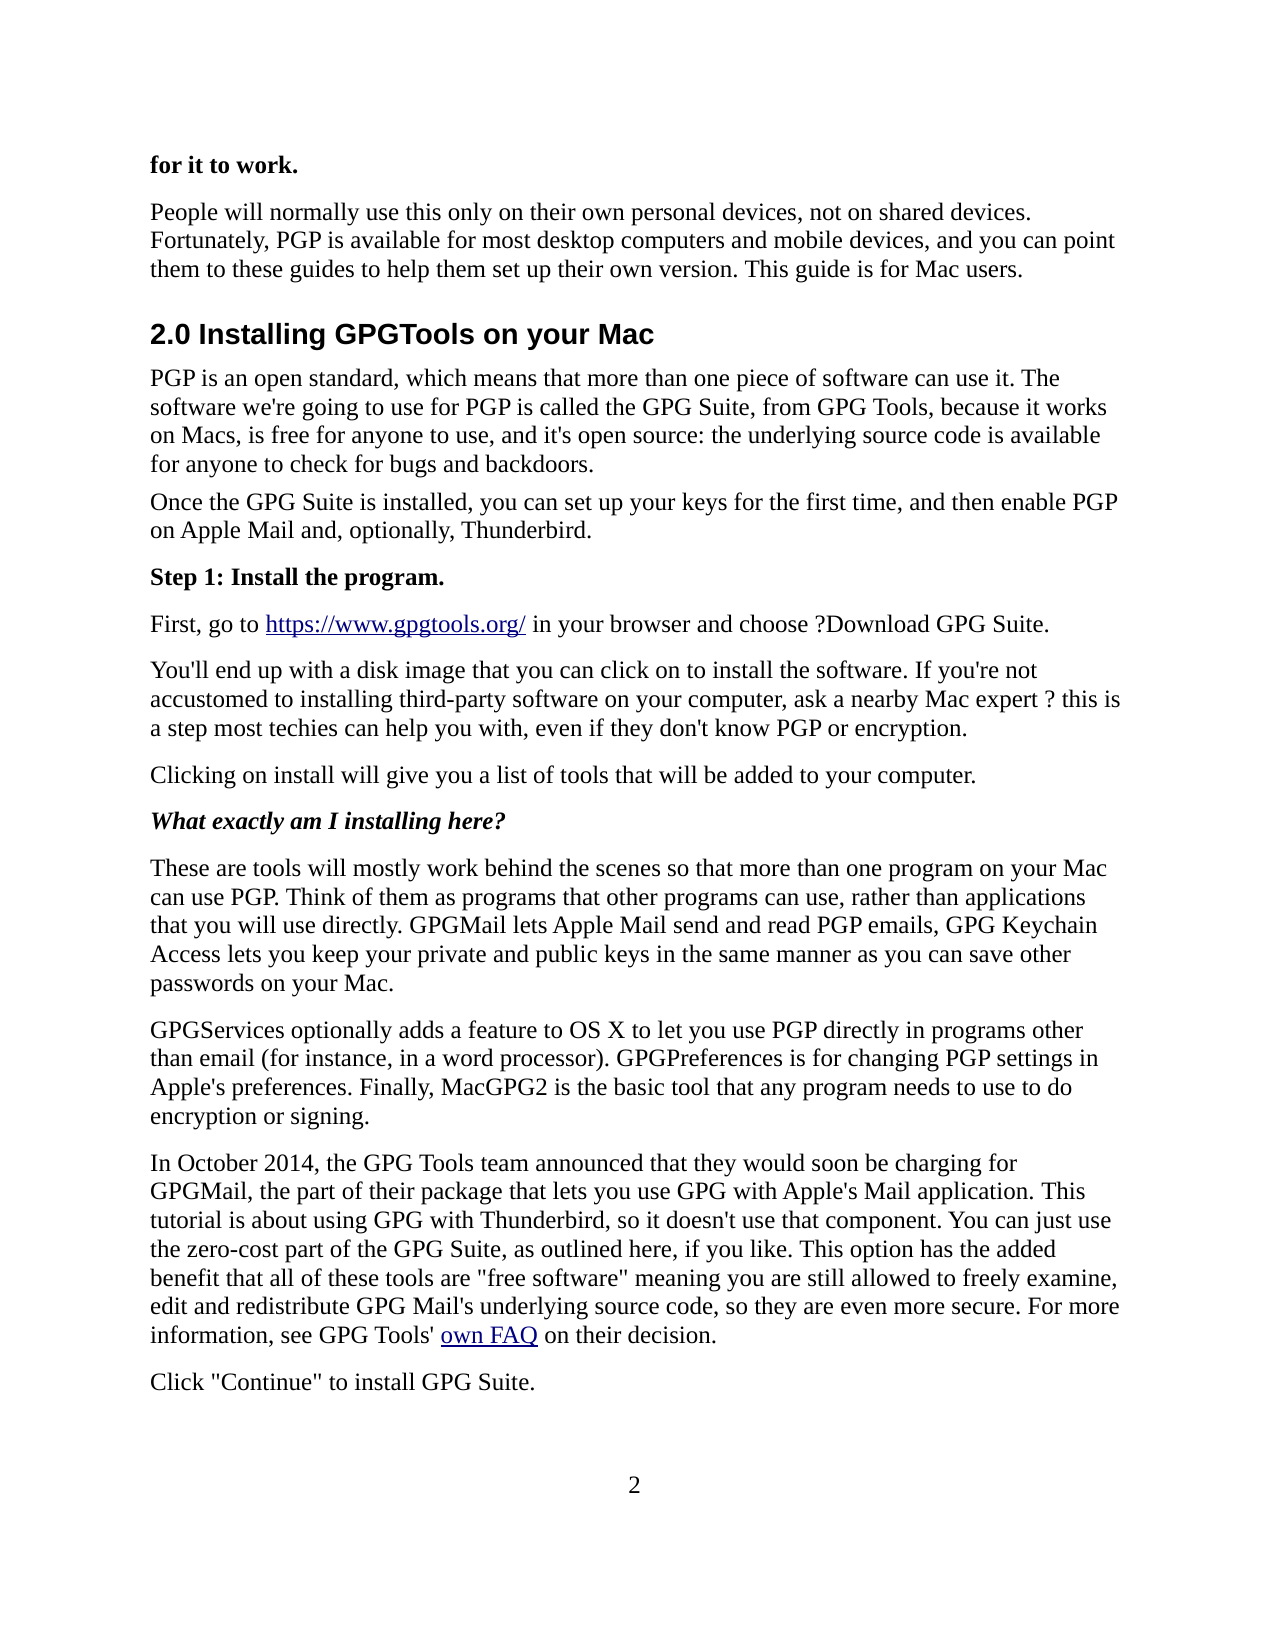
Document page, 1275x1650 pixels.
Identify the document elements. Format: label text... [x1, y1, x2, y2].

text Once the GPG Suite is installed, you can set up your keys for the first time, and then enable PGP on Apple Mail and, optionally, Thunderbird. [150, 487, 1125, 544]
text PGP is an open standard, which means that more than one piece of software can use it. The software we're going to use for PGP is called the GPG Suite, from GPG Tools, because it works on Macs, is free for anyone to use, and it's open source: the underlying source code is available for anyone to check for bugs and backdoors. [150, 363, 1125, 478]
text You'll end up with a disk image that you can click on to install the software. If you're not accustomed to installing third-party software on your computer, ask a nearby Mac expert ? this is a step most techies can help you with, even if they don't know PGP or encryption. [150, 656, 1125, 742]
text Step 1: Install the program. [150, 562, 1125, 591]
text People will normally use this only on their own personal devices, not on shared devices. Fortunately, PGP is available for most desktop computers and mobile devices, and you can point them to these guides to help them set up their own version. This guide is for Mac users. [150, 197, 1125, 283]
text First, go to https://www.gpgtools.org/ in your browser and choose ?Download GPG Suite. [150, 609, 1125, 638]
text Click "Continue" to install GPG Suite. [150, 1367, 1125, 1396]
text Clicking on install will give you a list of tools that will be added to your computer. [150, 760, 1125, 788]
text In October 2014, the GPG Tools team announced that they would soon be charging for GPGMail, the part of their package that lets you use GPG with Apple's Mail application. This tutorial is about using GPG with Thunderbird, so it doesn't use that component. You can just use the zero-cost part of the GPG Suite, as outlined here, if you like. This option has the added benefit that all of these tools are "free software" meaning you are still allowed to freely examine, edit and redistribute GPG Mail's underlying source code, so they are even more secure. For more information, see GPG Tools' own FAQ on their decision. [150, 1148, 1125, 1349]
text GPGServices optionally adds a feature to OS X to let you use PGP directly in programs other than email (for instance, in a word processor). GPGPreferences is for changing PGP settings in Apple's preferences. Finally, MacGPG2 is the basic tool that any program needs to use to do encryption or signing. [150, 1015, 1125, 1130]
subtitle 2.0 Installing GPGTools on your Mac [150, 317, 1125, 350]
text What exactly am I installing here? [150, 806, 1125, 835]
text for it to work. [150, 150, 1125, 179]
text These are tools will mostly work behind the scenes so that more than one program on your Mac can use PGP. Think of them as programs that other programs can use, rather than applications that you will use directly. GPGMail lets Apple Mail send and read PGP emails, GPG Keychain Access lets you keep your private and public keys in the same manner as you can save other passwords on your Mac. [150, 853, 1125, 997]
